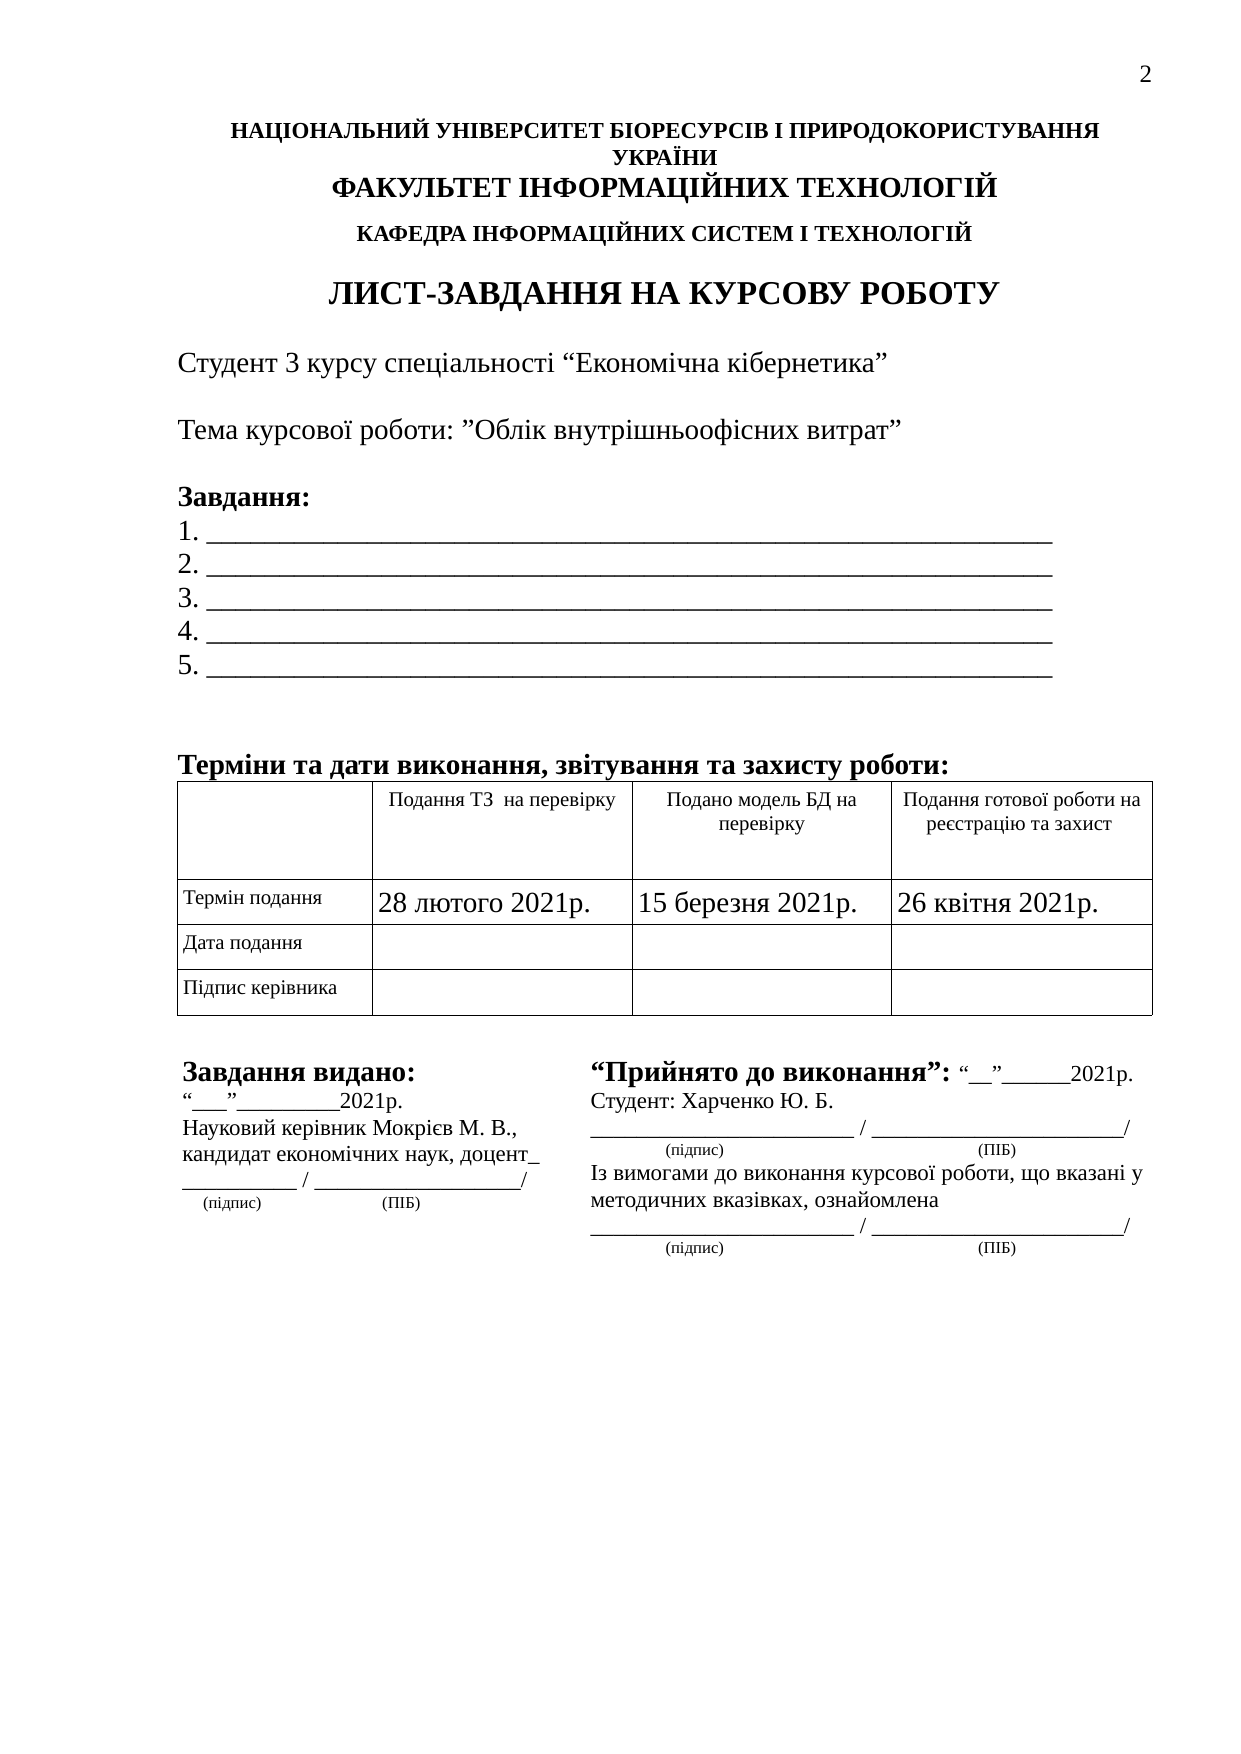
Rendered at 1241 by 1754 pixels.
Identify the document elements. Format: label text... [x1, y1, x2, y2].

table_cell [633, 925, 891, 969]
table_cell 28 лютого 2021р. [373, 880, 632, 924]
text 3. __________________________________________________________ [177, 580, 1152, 613]
text КАФЕДРА ІНФОРМАЦІЙНИХ СИСТЕМ І ТЕХНОЛОГІЙ [177, 220, 1152, 247]
table_cell 15 березня 2021р. [633, 880, 891, 924]
text Тема курсової роботи: ”Облік внутрішньоофісних витрат” [177, 412, 1152, 446]
table_header Подано модель БД на перевірку [633, 782, 891, 879]
text Завдання: [177, 479, 1152, 513]
table_cell [892, 925, 1152, 969]
text ЛИСТ-ЗАВДАННЯ НА КУРСОВУ РОБОТУ [177, 273, 1152, 311]
table_header “Прийнято до виконання”: “__”______2021р. Студент: Харченко Ю. Б. _______________________ / ______________________/ (підпис) (ПІБ) Із вимогами до виконання курсової роботи, що вказані у методичних вказівках, ознайомлена _______________________ / ______________________/ (підпис) (ПІБ) [585, 1048, 1150, 1263]
table_cell Підпис керівника [178, 970, 372, 1014]
text 5. __________________________________________________________ [177, 647, 1152, 680]
table_header Завдання видано: “___”_________2021р. Науковий керівник Мокрієв М. В., кандидат економічних наук, доцент_ __________ / __________________/ (підпис) (ПІБ) [176, 1048, 585, 1263]
text 1. __________________________________________________________ [177, 513, 1152, 546]
table_cell [373, 970, 632, 1014]
table_cell Термін подання [178, 880, 372, 924]
table_header Подання ТЗ на перевірку [373, 782, 632, 879]
table_cell Дата подання [178, 925, 372, 969]
table_header [178, 782, 372, 879]
text 2. __________________________________________________________ [177, 546, 1152, 580]
table_cell [633, 970, 891, 1014]
table_cell 26 квітня 2021р. [892, 880, 1152, 924]
table_cell [373, 925, 632, 969]
text Студент 3 курсу спеціальності “Економічна кібернетика” [177, 345, 1152, 378]
text Терміни та дати виконання, звітування та захисту роботи: [177, 747, 1152, 781]
text ФАКУЛЬТЕТ ІНФОРМАЦІЙНИХ ТЕХНОЛОГІЙ [177, 170, 1152, 203]
text 4. __________________________________________________________ [177, 613, 1152, 647]
table_cell [892, 970, 1152, 1014]
text НАЦІОНАЛЬНИЙ УНІВЕРСИТЕТ БІОРЕСУРСІВ І ПРИРОДОКОРИСТУВАННЯ УКРАЇНИ [177, 117, 1152, 170]
table_header Подання готової роботи на реєстрацію та захист [892, 782, 1152, 879]
